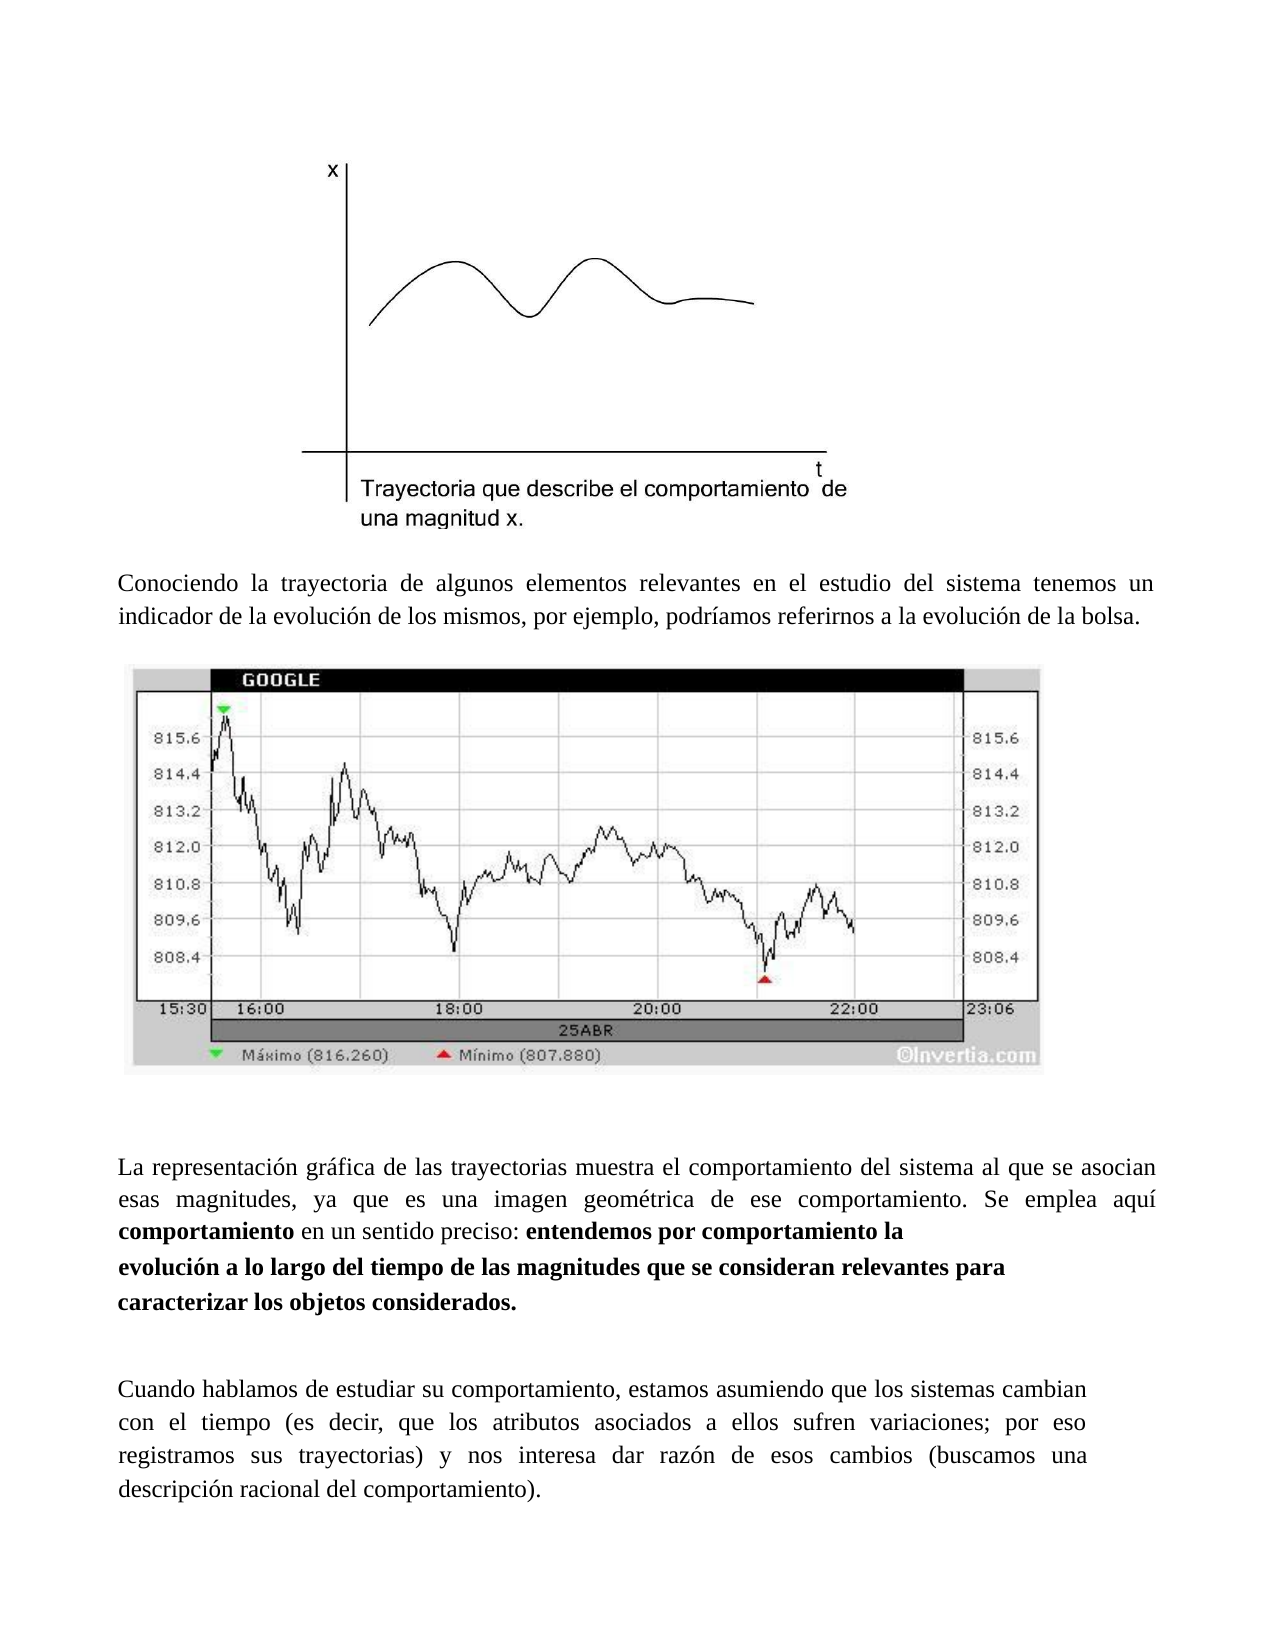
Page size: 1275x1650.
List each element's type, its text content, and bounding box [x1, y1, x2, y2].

text evolución a lo largo del tiempo de las magnitudes que se consideran relevantes para [118, 1252, 1157, 1280]
text Conociendo la trayectoria de algunos elementos relevantes en el estudio del sistema tenemos un indicador de la evolución de los mismos, por ejemplo, podríamos referirnos a la evolución de la bolsa. [117, 568, 1155, 629]
text caracterizar los objetos considerados. [117, 1287, 1155, 1316]
picture [124, 664, 1045, 1075]
text Cuando hablamos de estudiar su comportamiento, estamos asumiendo que los sistemas cambian con el tiempo (es decir, que los atributos asociados a ellos sufren variaciones; por eso registramos sus trayectorias) y nos interesa dar razón de esos cambios (buscamos una descripción racional del comportamiento). [117, 1374, 1088, 1502]
picture [281, 160, 868, 529]
text La representación gráfica de las trayectorias muestra el comportamiento del sistema al que se asocian esas magnitudes, ya que es una imagen geométrica de ese comportamiento. Se emplea aquí comportamiento en un sentido preciso: entendemos por comportamiento la [117, 1152, 1157, 1245]
